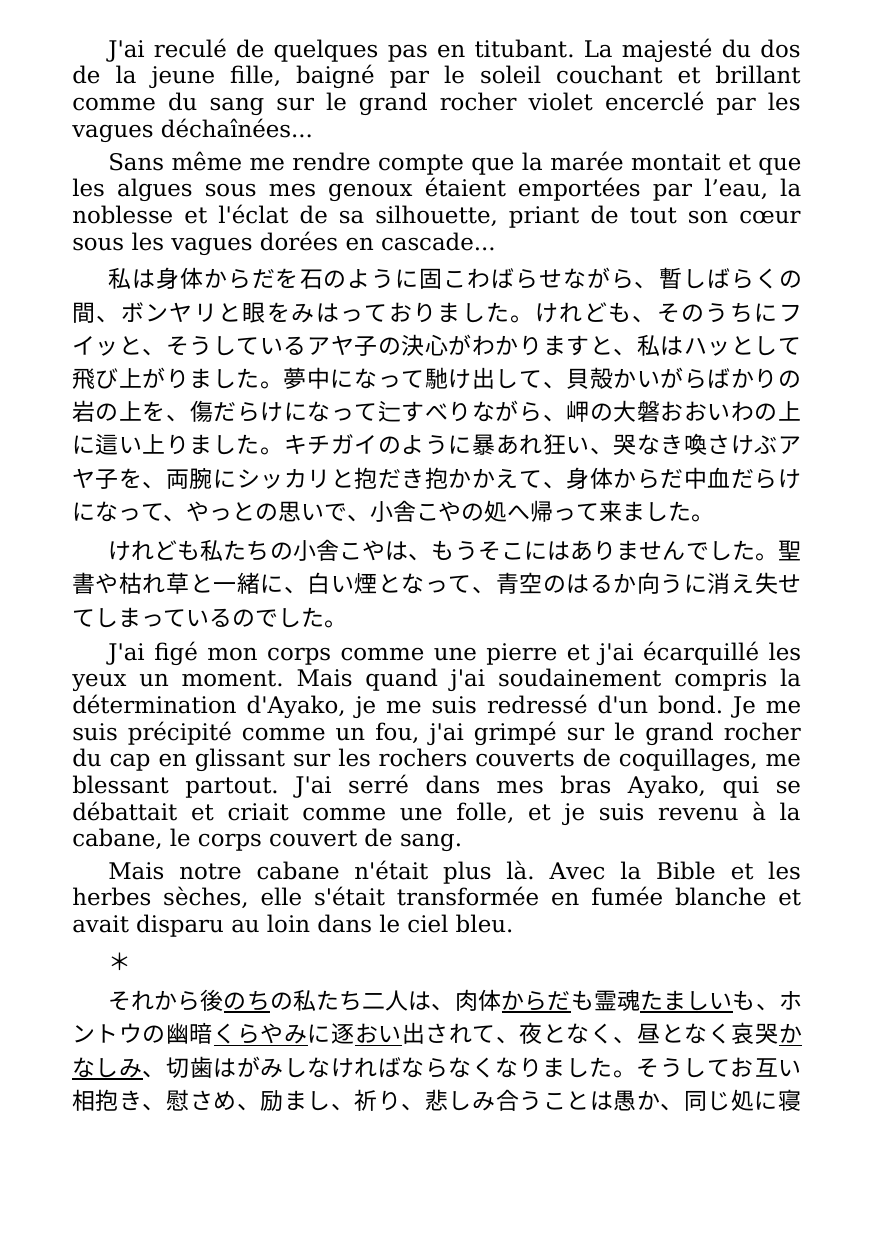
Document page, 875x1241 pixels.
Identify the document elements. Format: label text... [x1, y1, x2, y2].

text 私は身体からだを石のように固こわばらせながら、暫しばらくの間、ボンヤリと眼をみはっておりました。けれども、そのうちにフイッと、そうしているアヤ子の決心がわかりますと、私はハッとして飛び上がりました。夢中になって馳け出して、貝殻かいがらばかりの岩の上を、傷だらけになって辷すべりながら、岬の大磐おおいわの上に這い上りました。キチガイのように暴あれ狂い、哭なき喚さけぶアヤ子を、両腕にシッカリと抱だき抱かかえて、身体からだ中血だらけになって、やっとの思いで、小舎こやの処へ帰って来ました。 [72, 261, 802, 527]
text Sans même me rendre compte que la marée montait et que les algues sous mes genoux étaient emportées par l’eau, la noblesse et l'éclat de sa silhouette, priant de tout son cœur sous les vagues dorées en cascade... [72, 149, 802, 255]
text J'ai reculé de quelques pas en titubant. La majesté du dos de la jeune fille, baigné par le soleil couchant et brillant comme du sang sur le grand rocher violet encerclé par les vagues déchaînées... [72, 36, 802, 143]
text ＊ [72, 944, 802, 977]
text それから後のちの私たち二人は、肉体からだも霊魂たましいも、ホントウの幽暗くらやみに逐おい出されて、夜となく、昼となく哀哭かなしみ、切歯はがみしなければならなくなりました。そうしてお互い相抱き、慰さめ、励まし、祈り、悲しみ合うことは愚か、同じ処に寝 [72, 983, 802, 1116]
text けれども私たちの小舎こやは、もうそこにはありませんでした。聖書や枯れ草と一緒に、白い煙となって、青空のはるか向うに消え失せてしまっているのでした。 [72, 533, 802, 633]
text J'ai figé mon corps comme une pierre et j'ai écarquillé les yeux un moment. Mais quand j'ai soudainement compris la détermination d'Ayako, je me suis redressé d'un bond. Je me suis précipité comme un fou, j'ai grimpé sur le grand rocher du cap en glissant sur les rochers couverts de coquillages, me blessant partout. J'ai serré dans mes bras Ayako, qui se débattait et criait comme une folle, et je suis revenu à la cabane, le corps couvert de sang. [72, 639, 802, 852]
text Mais notre cabane n'était plus là. Avec la Bible et les herbes sèches, elle s'était transformée en fumée blanche et avait disparu au loin dans le ciel bleu. [72, 858, 802, 938]
